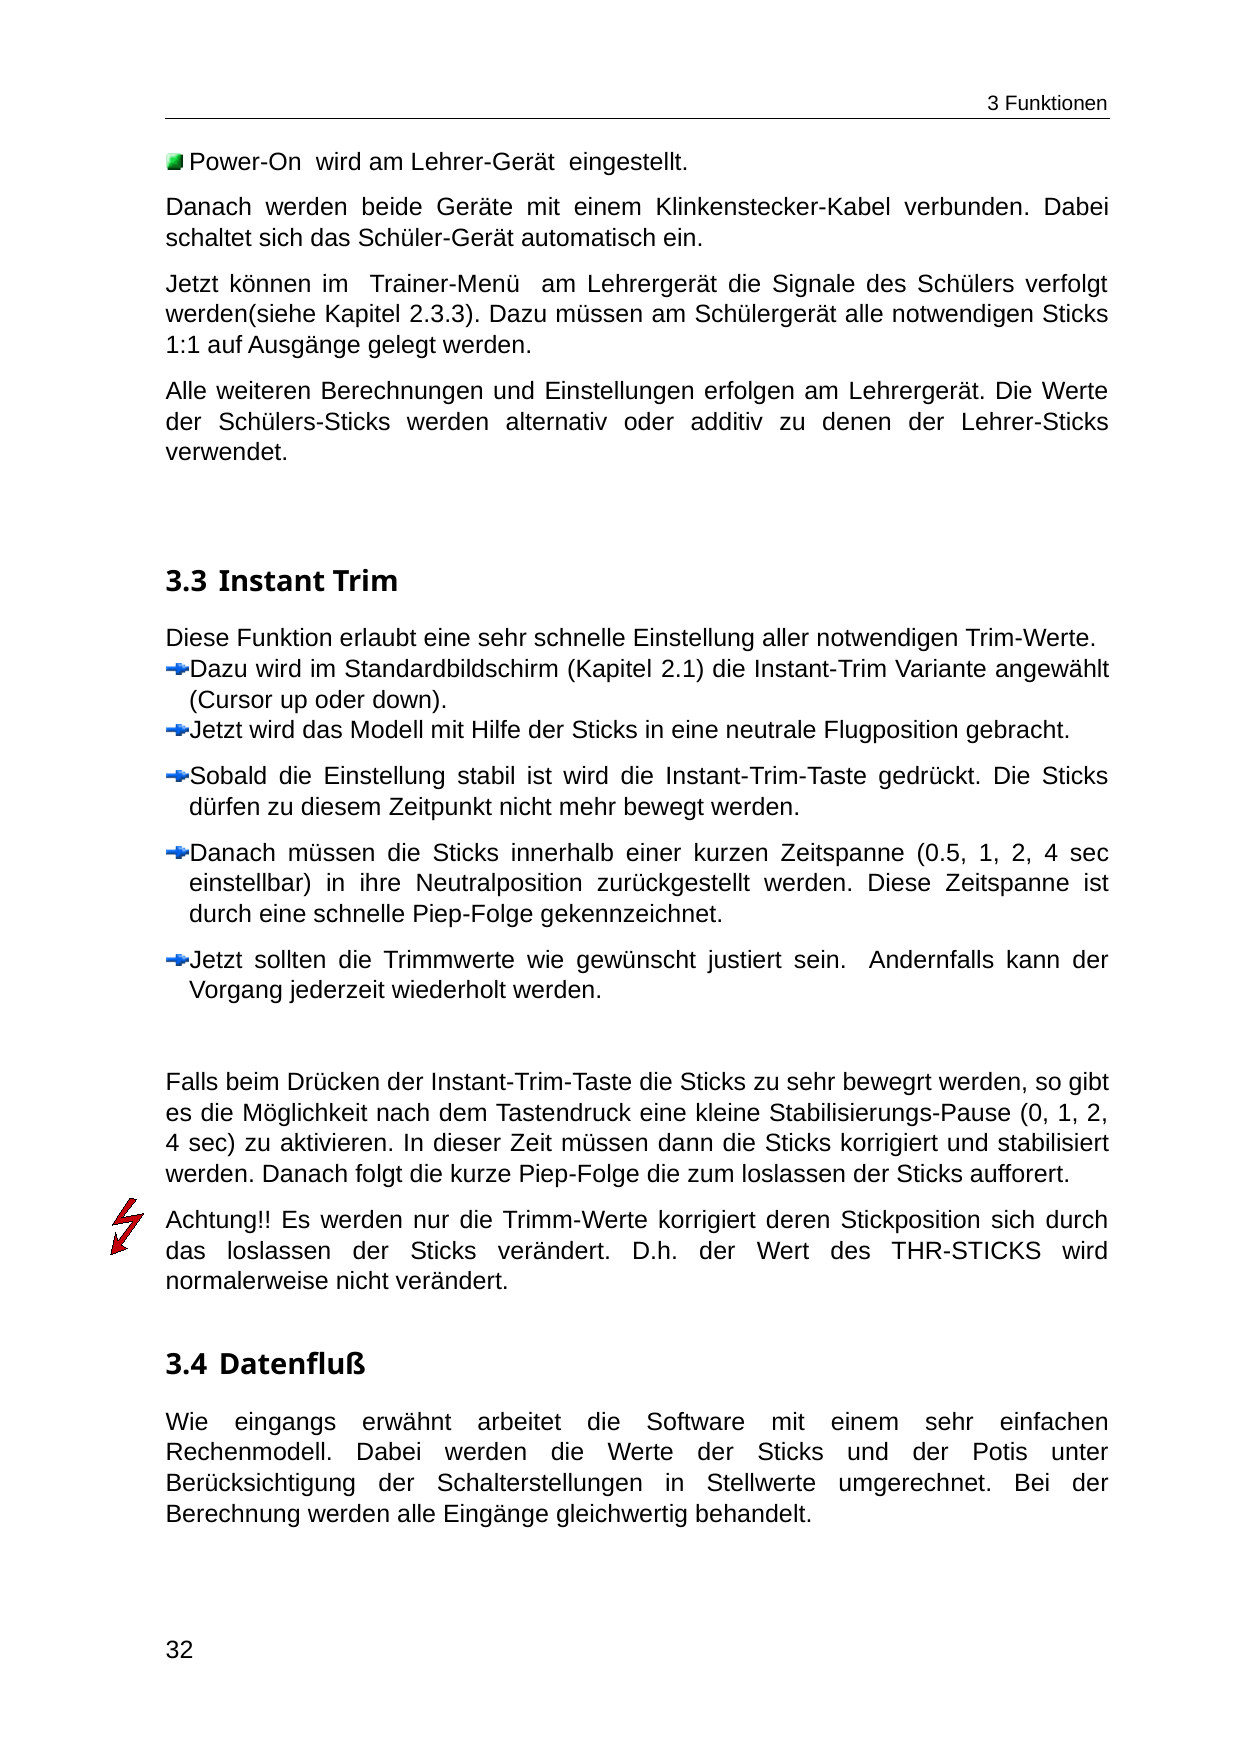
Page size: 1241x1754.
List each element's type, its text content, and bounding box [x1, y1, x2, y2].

picture [166, 663, 189, 675]
subtitle Instant Trim [165, 561, 1110, 600]
subtitle Datenfluß [165, 1344, 1110, 1383]
list Dazu wird im Standardbildschirm (Kapitel 2.1) die Instant-Trim Variante angewählt (Cursor up oder down). [165, 655, 1110, 714]
text Achtung!! Es werden nur die Trimm-Werte korrigiert deren Stickposition sich durch das loslassen der Sticks verändert. D.h. der Wert des THR-STICKS wird normalerweise nicht verändert. [165, 1206, 1110, 1295]
list Danach müssen die Sticks innerhalb einer kurzen Zeitspanne (0.5, 1, 2, 4 sec einstellbar) in ihre Neutralposition zurückgestellt werden. Diese Zeitspanne ist durch eine schnelle Piep-Folge gekennzeichnet. [165, 838, 1110, 928]
picture [166, 153, 183, 170]
text Danach werden beide Geräte mit einem Klinkenstecker-Kabel verbunden. Dabei schaltet sich das Schüler-Gerät automatisch ein. [165, 193, 1110, 252]
list Jetzt sollten die Trimmwerte wie gewünscht justiert sein. Andernfalls kann der Vorgang jederzeit wiederholt werden. [165, 946, 1110, 1004]
text Diese Funktion erlaubt eine sehr schnelle Einstellung aller notwendigen Trim-Werte. [165, 624, 1110, 652]
picture [166, 954, 189, 966]
text Alle weiteren Berechnungen und Einstellungen erfolgen am Lehrergerät. Die Werte der Schülers-Sticks werden alternativ oder additiv zu denen der Lehrer-Sticks verwendet. [165, 377, 1110, 466]
picture [166, 724, 189, 736]
list Power-On wird am Lehrer-Gerät eingestellt. [165, 147, 1110, 176]
text Falls beim Drücken der Instant-Trim-Taste die Sticks zu sehr bewegrt werden, so gibt es die Möglichkeit nach dem Tastendruck eine kleine Stabilisierungs-Pause (0, 1, 2, 4 sec) zu aktivieren. In dieser Zeit müssen dann die Sticks korrigiert und stabilisiert werden. Danach folgt die kurze Piep-Folge die zum loslassen der Sticks aufforert. [165, 1068, 1110, 1188]
list Jetzt wird das Modell mit Hilfe der Sticks in eine neutrale Flugposition gebracht. [165, 716, 1110, 744]
picture [166, 846, 189, 859]
text Jetzt können im Trainer-Menü am Lehrergerät die Signale des Schülers verfolgt werden(siehe Kapitel 2.3.3). Dazu müssen am Schülergerät alle notwendigen Sticks 1:1 auf Ausgänge gelegt werden. [165, 270, 1110, 359]
text Wie eingangs erwähnt arbeitet die Software mit einem sehr einfachen Rechenmodell. Dabei werden die Werte der Sticks und der Potis unter Berücksichtigung der Schalterstellungen in Stellwerte umgerechnet. Bei der Berechnung werden alle Eingänge gleichwertig behandelt. [165, 1407, 1110, 1528]
picture [166, 770, 189, 782]
list Sobald die Einstellung stabil ist wird die Instant-Trim-Taste gedrückt. Die Sticks dürfen zu diesem Zeitpunkt nicht mehr bewegt werden. [165, 762, 1110, 821]
